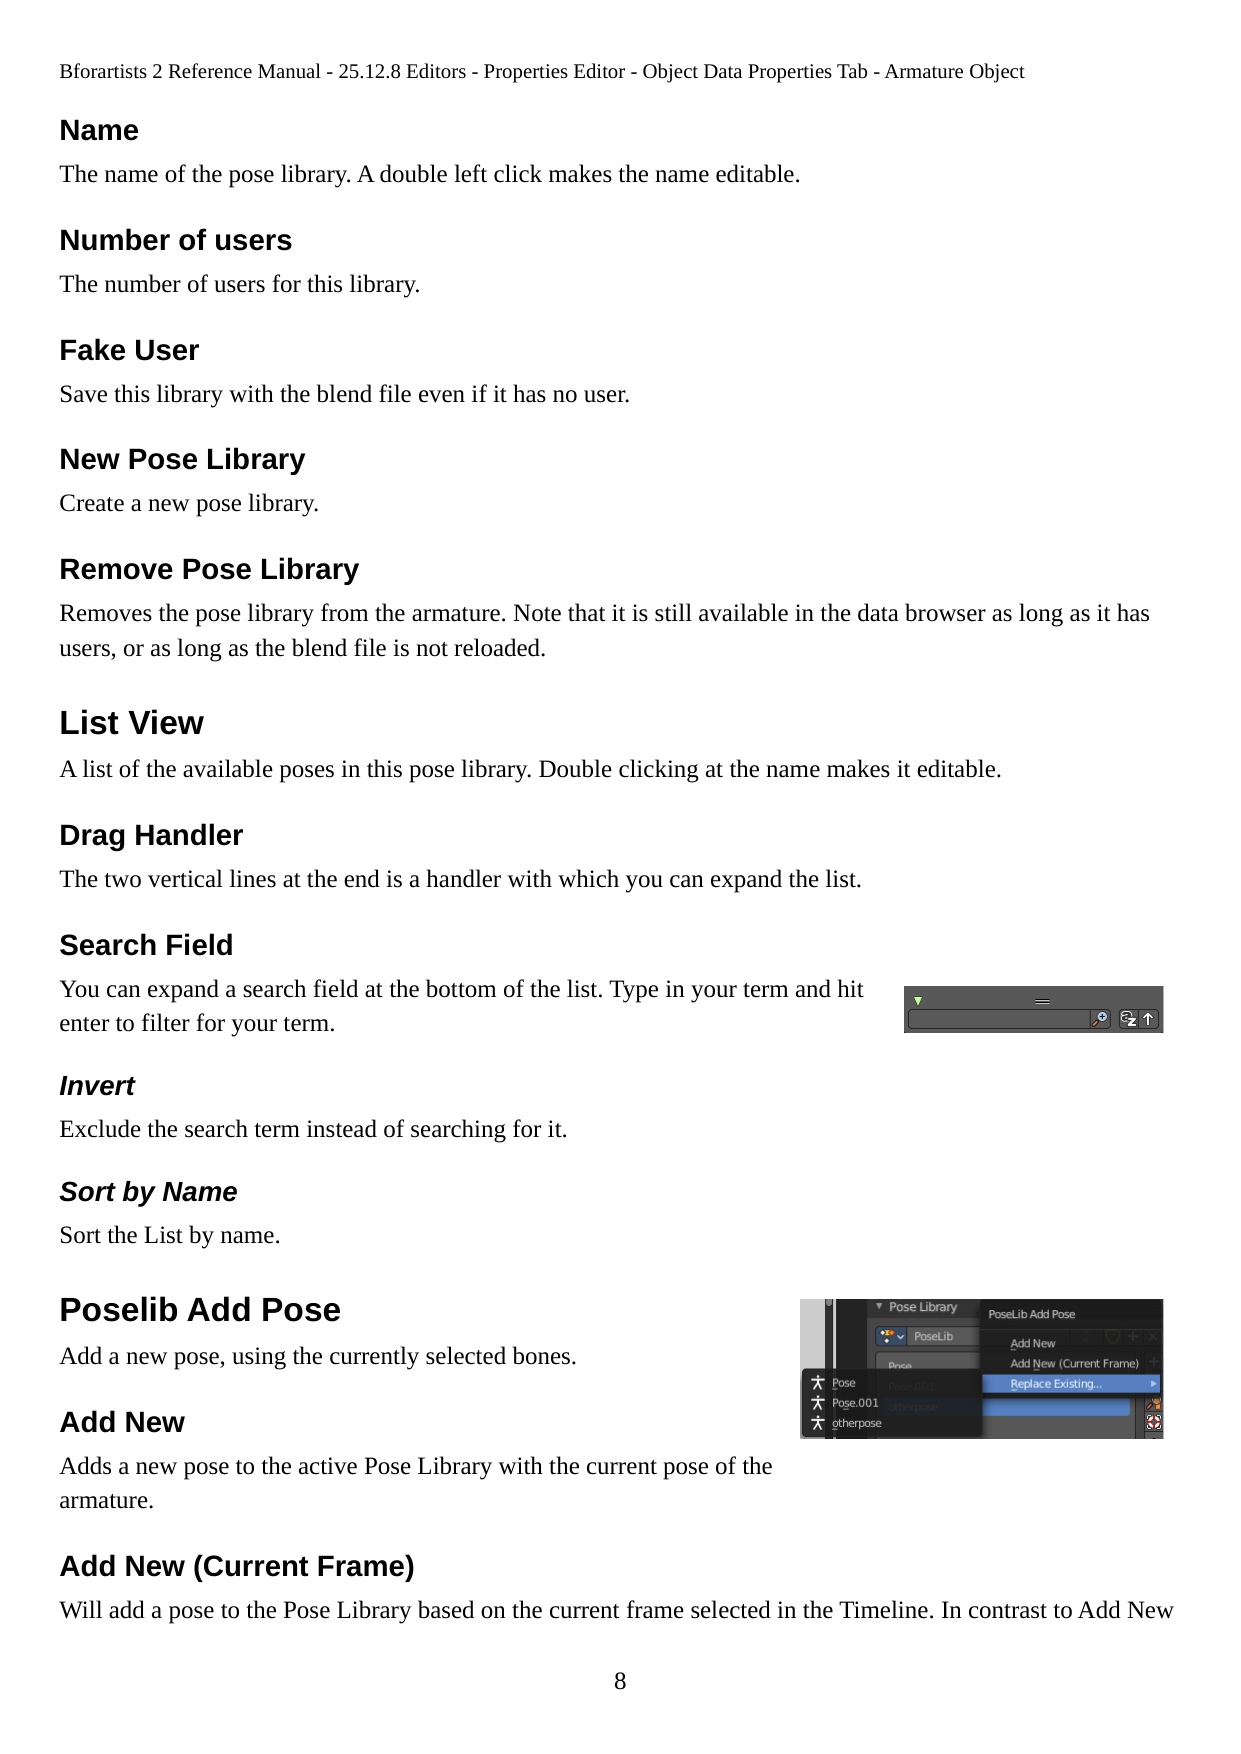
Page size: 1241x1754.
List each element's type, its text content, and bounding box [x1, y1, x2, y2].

picture [800, 1299, 1164, 1439]
subtitle New Pose Library [59, 442, 1181, 476]
subtitle Fake User [59, 332, 1181, 366]
subtitle Invert [59, 1070, 1181, 1102]
text The two vertical lines at the end is a handler with which you can expand the list. [59, 864, 1181, 893]
text Sort the List by name. [59, 1220, 1181, 1249]
text You can expand a search field at the bottom of the list. Type in your term and hit enter to filter for your term. [59, 974, 1181, 1037]
subtitle Name [59, 113, 1181, 146]
subtitle Poselib Add Pose [59, 1290, 1181, 1329]
text Removes the pose library from the armature. Note that it is still available in the data browser as long as it has users, or as long as the blend file is not reloaded. [59, 598, 1181, 662]
text A list of the available poses in this pose library. Double clicking at the name makes it editable. [59, 754, 1181, 783]
text The number of users for this library. [59, 269, 1181, 297]
subtitle Sort by Name [59, 1176, 1181, 1208]
subtitle Add New (Current Frame) [59, 1549, 1181, 1583]
subtitle [1164, 1405, 1181, 1438]
text Adds a new pose to the active Pose Library with the current pose of the armature. [59, 1451, 1181, 1514]
subtitle List View [59, 703, 1181, 741]
text Add a new pose, using the currently selected bones. [59, 1341, 800, 1370]
subtitle Drag Handler [59, 818, 1181, 851]
subtitle Add New [59, 1405, 800, 1438]
subtitle Number of users [59, 222, 1181, 256]
text The name of the pose library. A double left click makes the name editable. [59, 159, 1181, 188]
text Will add a pose to the Pose Library based on the current frame selected in the Timeline. In contrast to Add New [59, 1595, 1181, 1624]
subtitle Remove Pose Library [59, 552, 1181, 586]
picture [904, 986, 1164, 1033]
text Exclude the search term instead of searching for it. [59, 1114, 1181, 1143]
text Save this library with the blend file even if it has no user. [59, 379, 1181, 407]
subtitle Search Field [59, 927, 1181, 961]
text Create a new pose library. [59, 488, 1181, 517]
